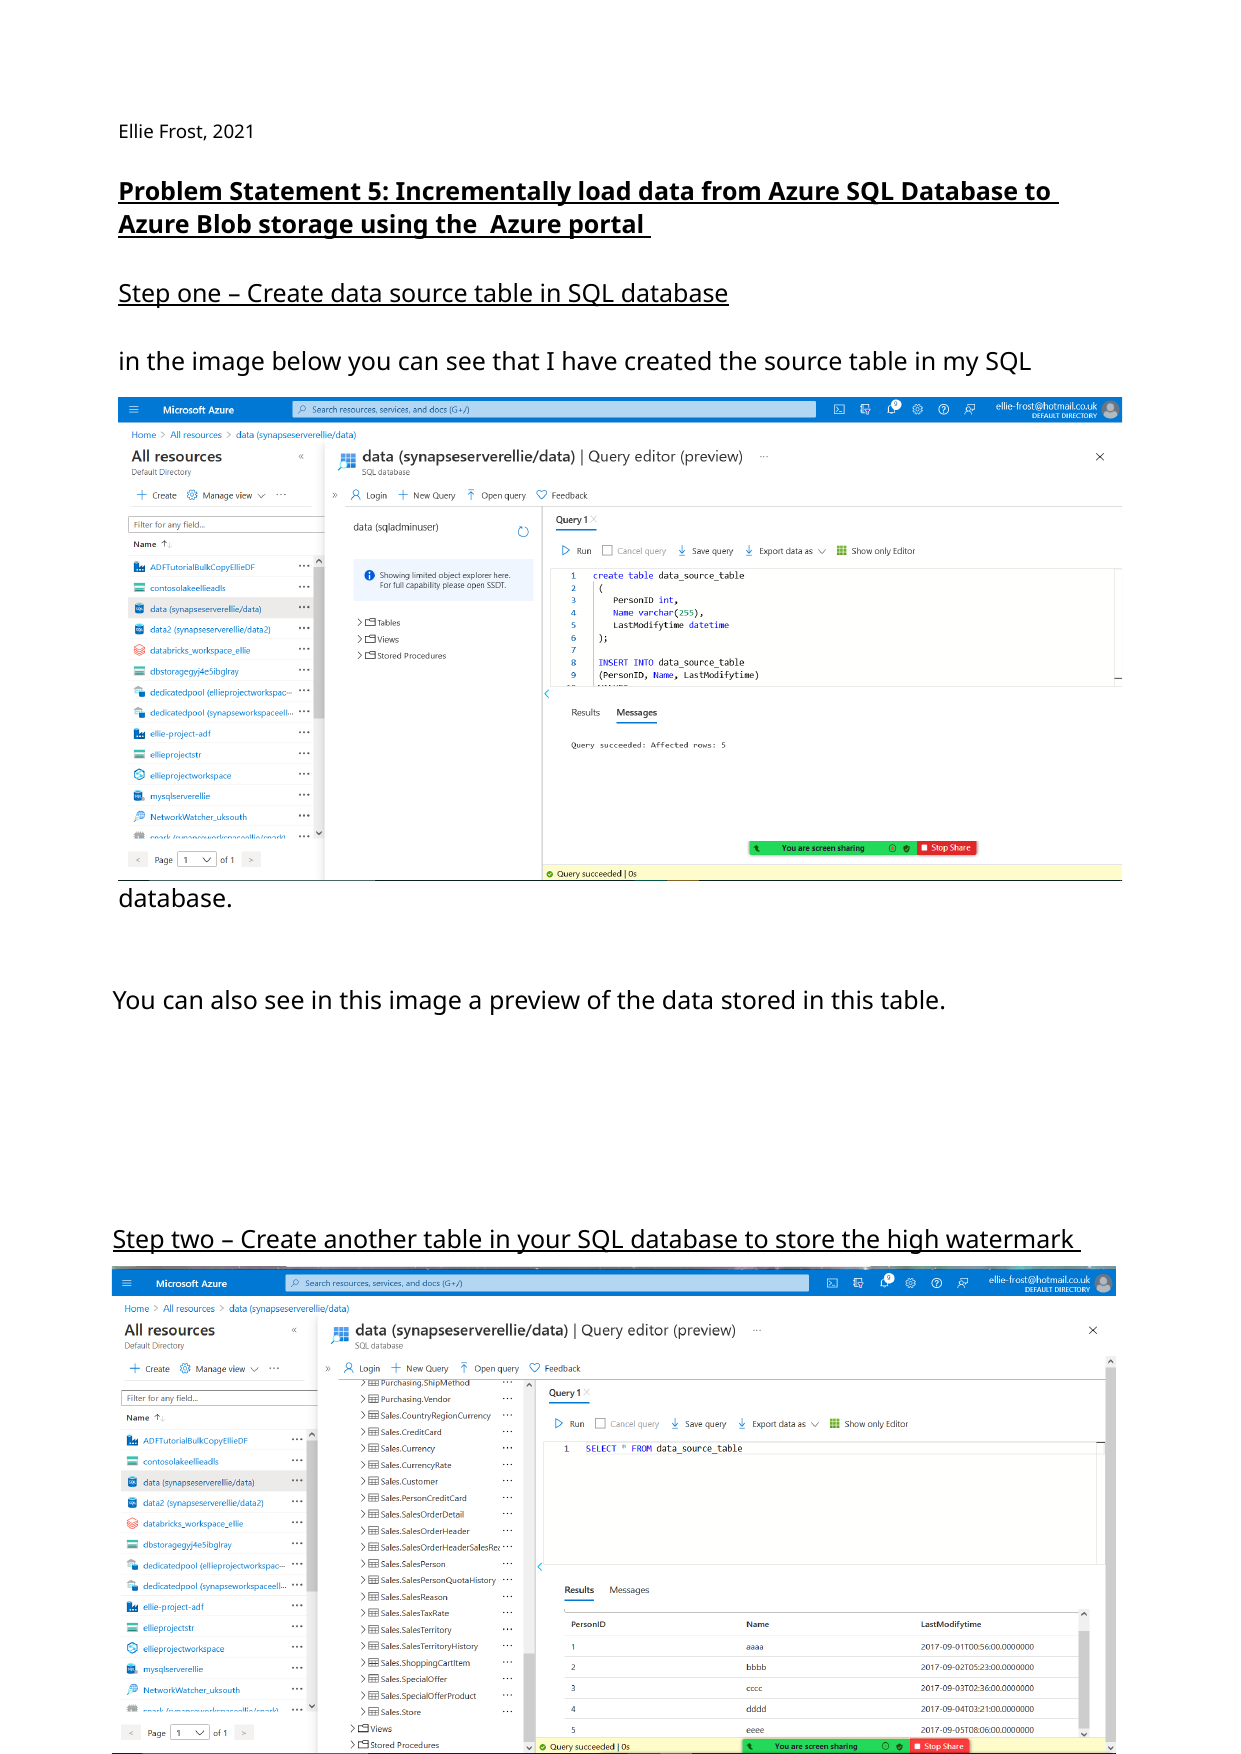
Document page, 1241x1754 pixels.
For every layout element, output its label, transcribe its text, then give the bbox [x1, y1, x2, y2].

text You can also see in this image a preview of the data stored in this table. Step two – Create another table in your SQL database to store the high watermark [112, 915, 1122, 1255]
picture [118, 397, 1123, 881]
text database. [118, 881, 1122, 915]
text Problem Statement 5: Incrementally load data from Azure SQL Database to Azure Blob storage using the Azure portal [118, 173, 1122, 241]
text in the image below you can see that I have created the source table in my SQL [118, 343, 1122, 397]
picture [111, 1266, 1116, 1754]
text Step one – Create data source table in SQL database [118, 275, 1122, 309]
